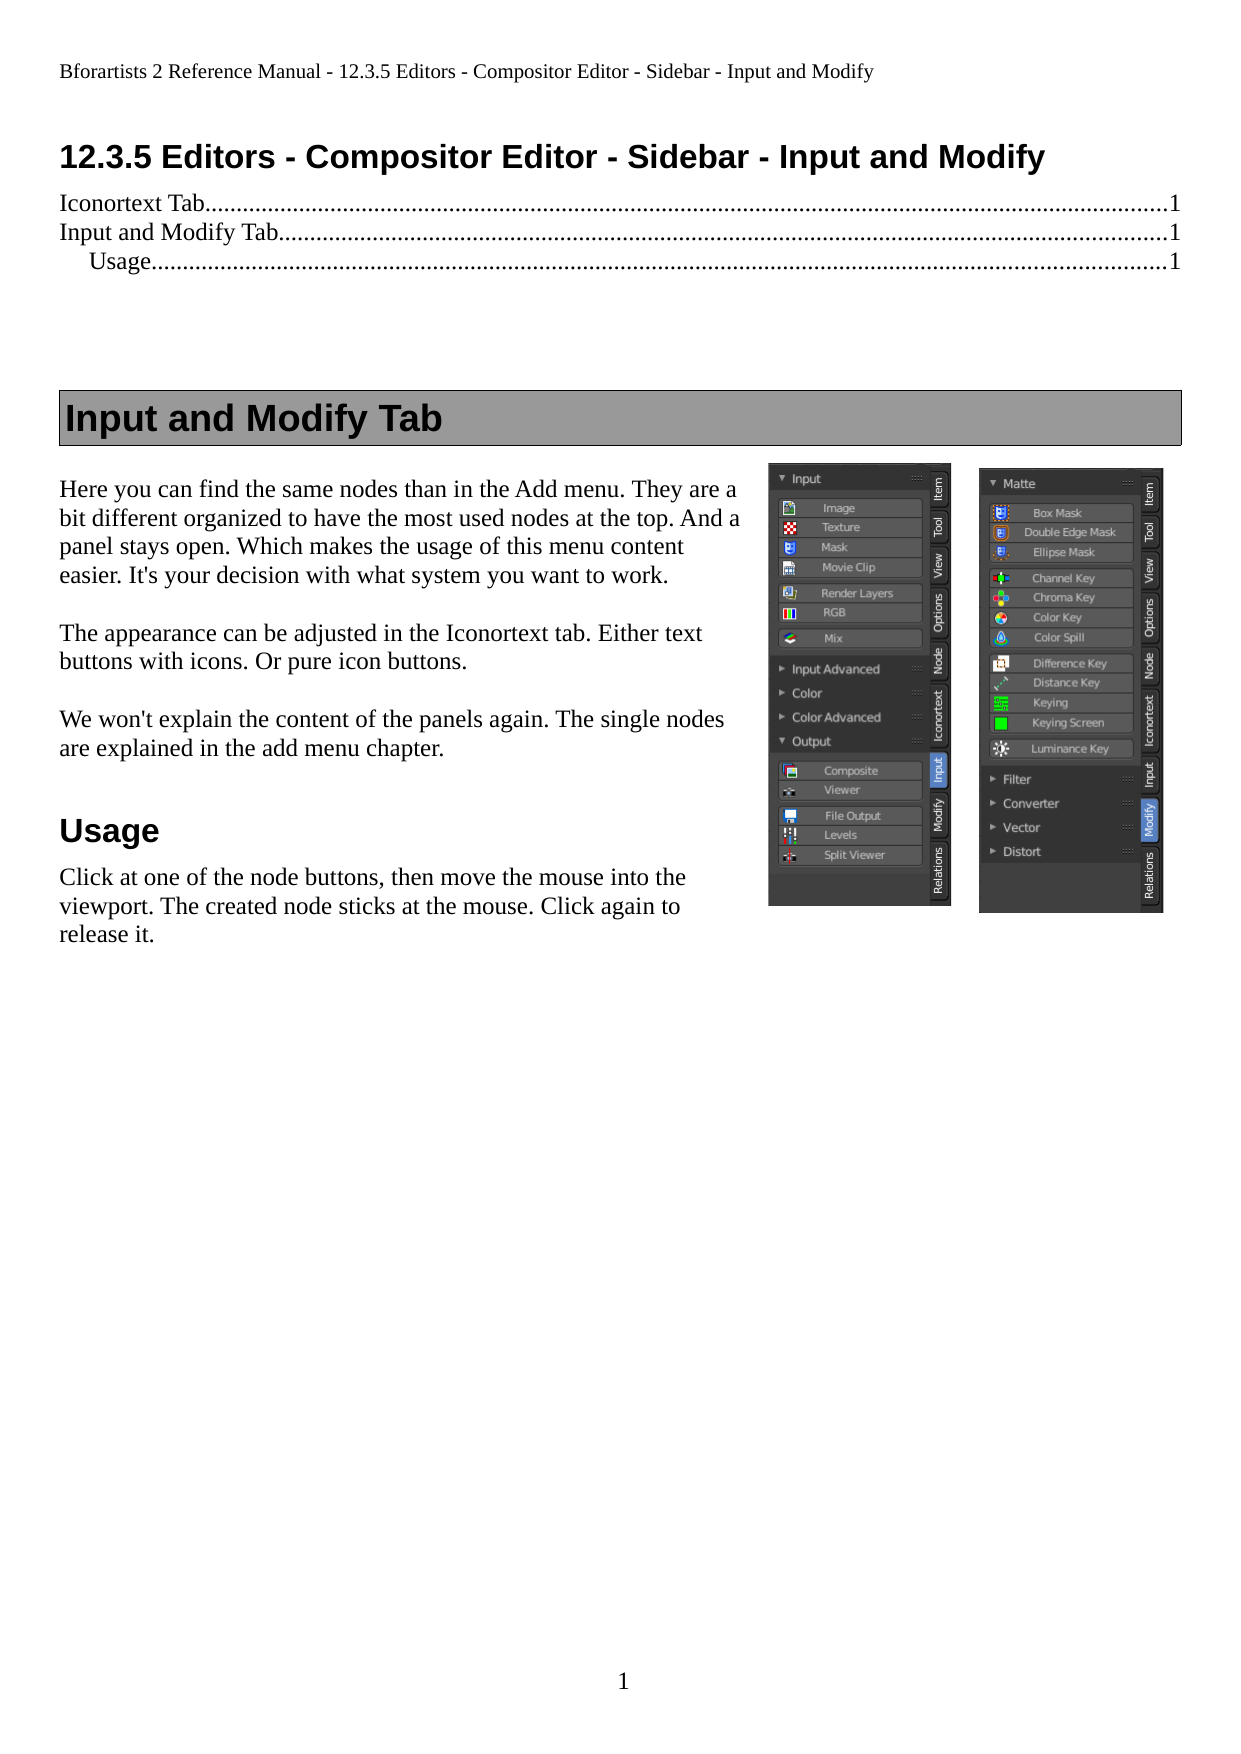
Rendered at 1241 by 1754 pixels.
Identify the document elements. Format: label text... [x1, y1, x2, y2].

table_header Input and Modify Tab [60, 391, 1181, 445]
picture [979, 468, 1164, 913]
text Iconortext Tab 1 [59, 188, 1181, 217]
text We won't explain the content of the panels again. The single nodes are explained in the add menu chapter. [59, 704, 768, 761]
picture [768, 463, 952, 906]
text Input and Modify Tab 1 [59, 217, 1181, 246]
text Usage 1 [88, 246, 1181, 275]
subtitle 12.3.5 Editors - Compositor Editor - Sidebar - Input and Modify [59, 138, 1181, 176]
text Click at one of the node buttons, then move the mouse into the viewport. The created node sticks at the mouse. Click again to release it. [59, 862, 1181, 948]
subtitle [952, 811, 979, 849]
text The appearance can be adjusted in the Iconortext tab. Either text buttons with icons. Or pure icon buttons. [59, 618, 768, 675]
text Here you can find the same nodes than in the Add menu. They are a bit different organized to have the most used nodes at the top. And a panel stays open. Which makes the usage of this menu content easier. It's your decision with what system you want to work. [59, 474, 768, 589]
subtitle [1164, 811, 1181, 849]
subtitle Usage [59, 811, 768, 849]
